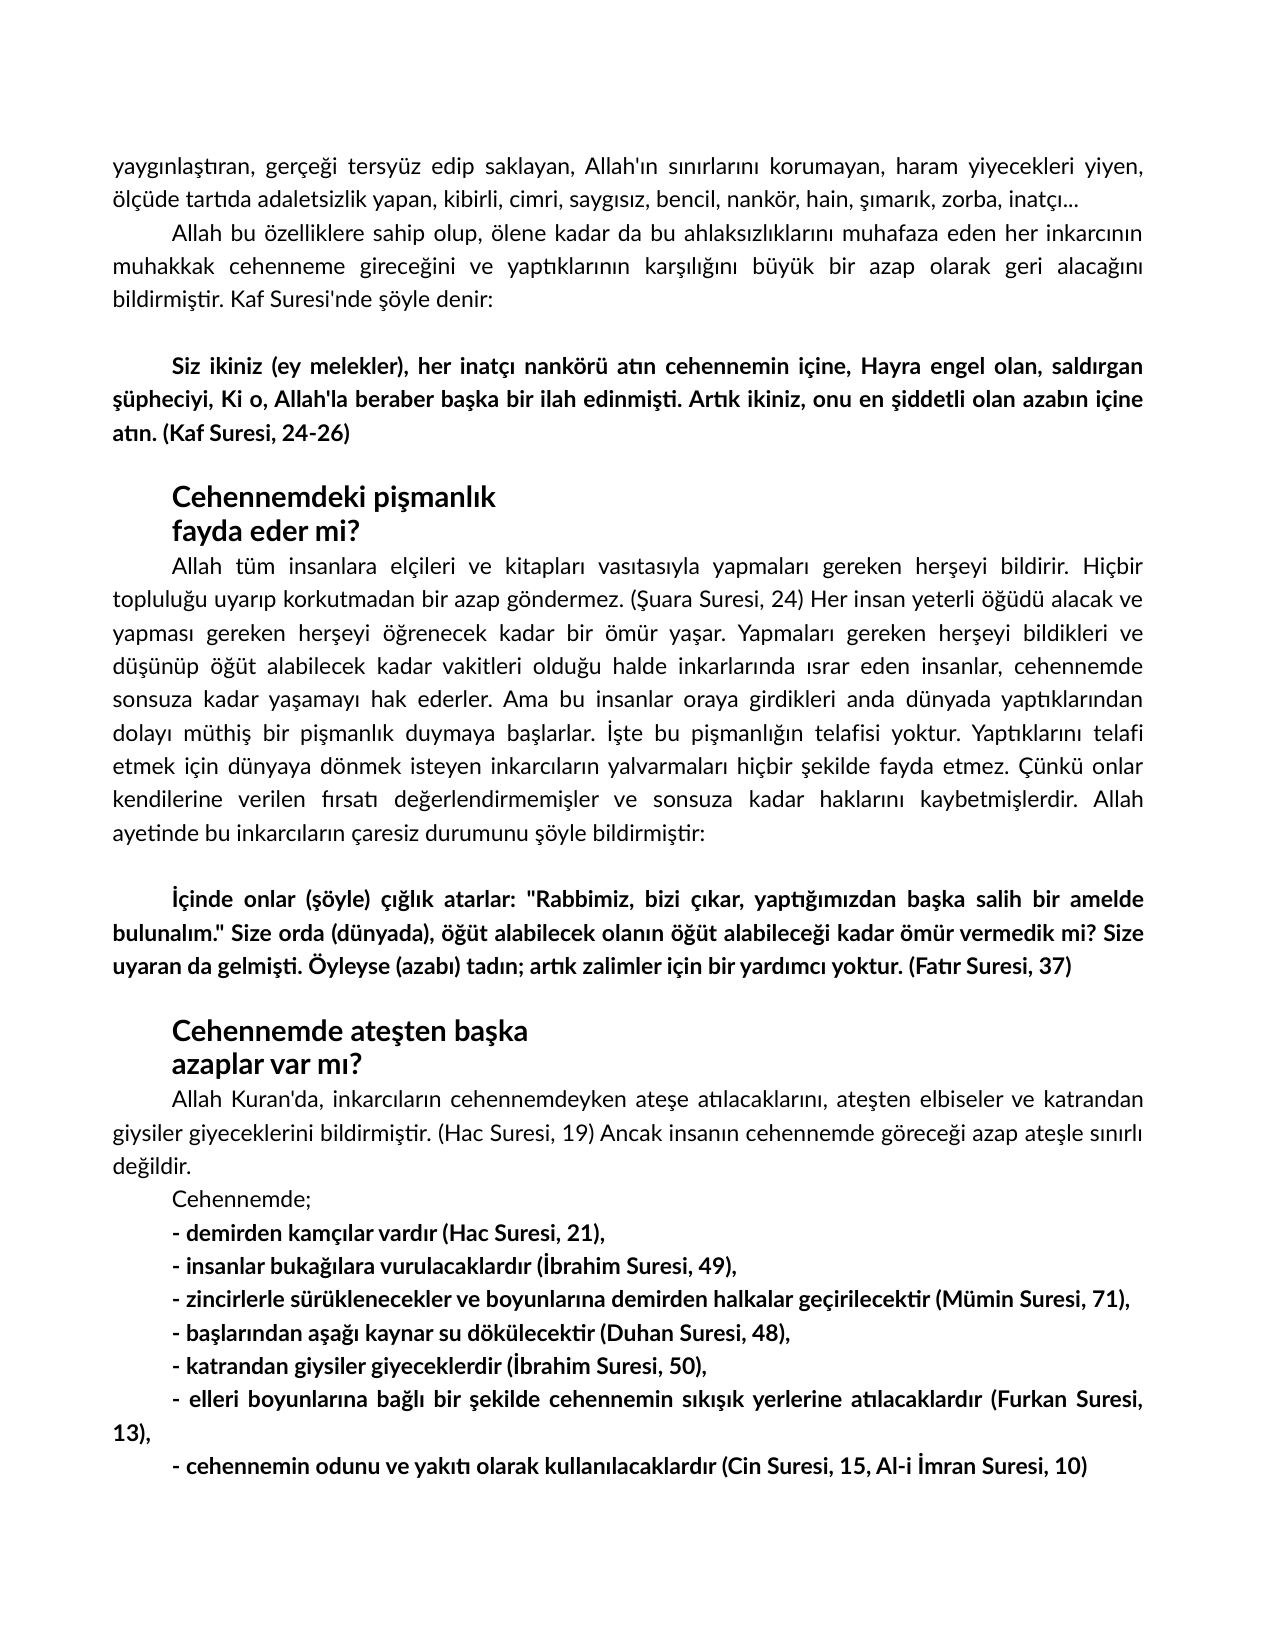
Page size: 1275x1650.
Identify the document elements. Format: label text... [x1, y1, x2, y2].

text Allah bu özelliklere sahip olup, ölene kadar da bu ahlaksızlıklarını muhafaza eden her inkarcının muhakkak cehenneme gireceğini ve yaptıklarının karşılığını büyük bir azap olarak geri alacağını bildirmiştir. Kaf Suresi'nde şöyle denir: [112, 214, 1145, 314]
text fayda eder mi? [112, 514, 1145, 548]
text - başlarından aşağı kaynar su dökülecektir (Duhan Suresi, 48), [112, 1314, 1145, 1348]
text - cehennemin odunu ve yakıtı olarak kullanılacaklardır (Cin Suresi, 15, Al-i İmran Suresi, 10) [112, 1448, 1145, 1481]
text İçinde onlar (şöyle) çığlık atarlar: "Rabbimiz, bizi çıkar, yaptığımızdan başka salih bir amelde bulunalım." Size orda (dünyada), öğüt alabilecek olanın öğüt alabileceği kadar ömür vermedik mi? Size uyaran da gelmişti. Öyleyse (azabı) tadın; artık zalimler için bir yardımcı yoktur. (Fatır Suresi, 37) [112, 881, 1145, 981]
text - demirden kamçılar vardır (Hac Suresi, 21), [112, 1214, 1145, 1248]
text Cehennemdeki pişmanlık [112, 481, 1145, 514]
text Allah Kuran'da, inkarcıların cehennemdeyken ateşe atılacaklarını, ateşten elbiseler ve katrandan giysiler giyeceklerini bildirmiştir. (Hac Suresi, 19) Ancak insanın cehennemde göreceği azap ateşle sınırlı değildir. [112, 1081, 1145, 1181]
text Siz ikiniz (ey melekler), her inatçı nankörü atın cehennemin içine, Hayra engel olan, saldırgan şüpheciyi, Ki o, Allah'la beraber başka bir ilah edinmişti. Artık ikiniz, onu en şiddetli olan azabın içine atın. (Kaf Suresi, 24-26) [112, 348, 1145, 448]
text - katrandan giysiler giyeceklerdir (İbrahim Suresi, 50), [112, 1348, 1145, 1381]
text Allah tüm insanlara elçileri ve kitapları vasıtasıyla yapmaları gereken herşeyi bildirir. Hiçbir topluluğu uyarıp korkutmadan bir azap göndermez. (Şuara Suresi, 24) Her insan yeterli öğüdü alacak ve yapması gereken herşeyi öğrenecek kadar bir ömür yaşar. Yapmaları gereken herşeyi bildikleri ve düşünüp öğüt alabilecek kadar vakitleri olduğu halde inkarlarında ısrar eden insanlar, cehennemde sonsuza kadar yaşamayı hak ederler. Ama bu insanlar oraya girdikleri anda dünyada yaptıklarından dolayı müthiş bir pişmanlık duymaya başlarlar. İşte bu pişmanlığın telafisi yoktur. Yaptıklarını telafi etmek için dünyaya dönmek isteyen inkarcıların yalvarmaları hiçbir şekilde fayda etmez. Çünkü onlar kendilerine verilen fırsatı değerlendirmemişler ve sonsuza kadar haklarını kaybetmişlerdir. Allah ayetinde bu inkarcıların çaresiz durumunu şöyle bildirmiştir: [112, 548, 1145, 848]
text - insanlar bukağılara vurulacaklardır (İbrahim Suresi, 49), [112, 1248, 1145, 1281]
text azaplar var mı? [112, 1048, 1145, 1081]
text yaygınlaştıran, gerçeği tersyüz edip saklayan, Allah'ın sınırlarını korumayan, haram yiyecekleri yiyen, ölçüde tartıda adaletsizlik yapan, kibirli, cimri, saygısız, bencil, nankör, hain, şımarık, zorba, inatçı... [112, 148, 1145, 214]
text - elleri boyunlarına bağlı bir şekilde cehennemin sıkışık yerlerine atılacaklardır (Furkan Suresi, 13), [112, 1381, 1145, 1448]
text Cehennemde; [112, 1181, 1145, 1214]
text Cehennemde ateşten başka [112, 1014, 1145, 1048]
text - zincirlerle sürüklenecekler ve boyunlarına demirden halkalar geçirilecektir (Mümin Suresi, 71), [112, 1281, 1145, 1314]
